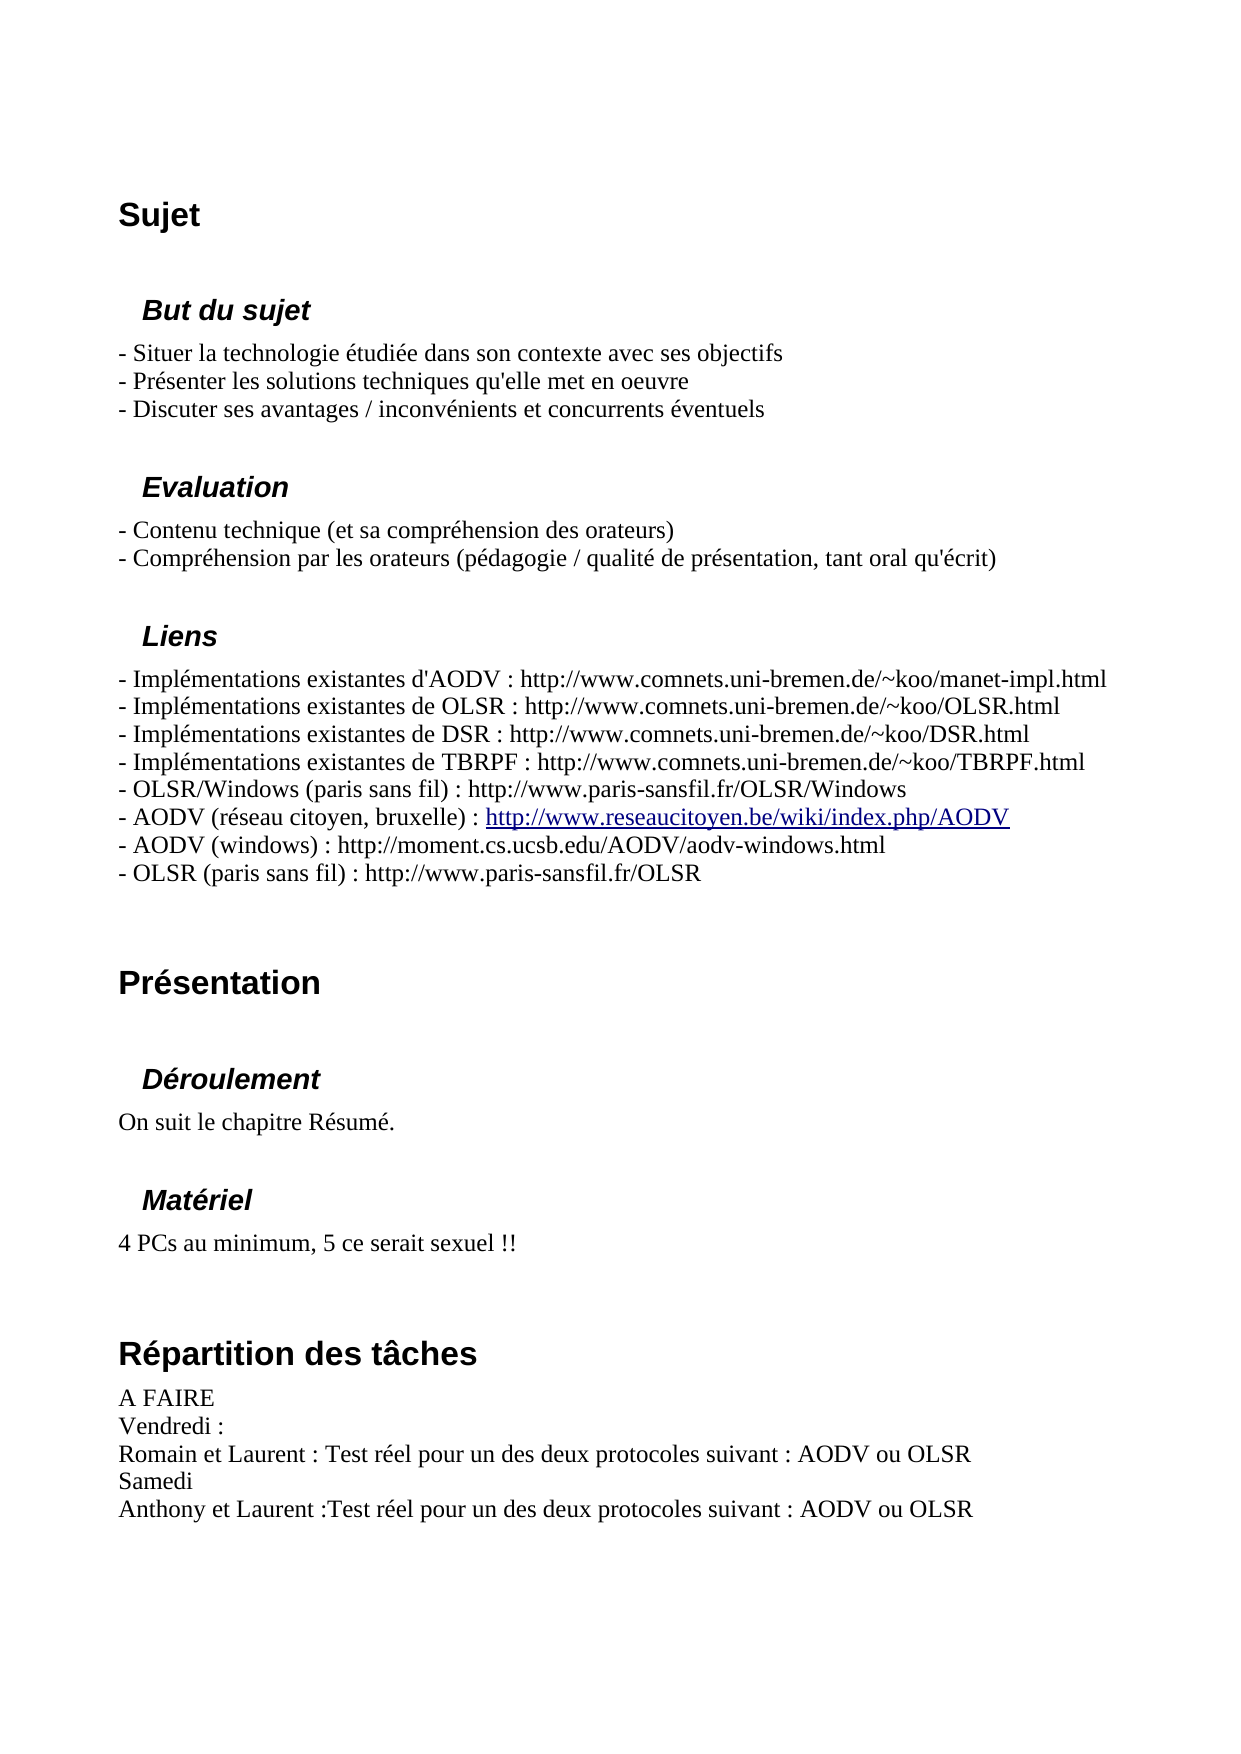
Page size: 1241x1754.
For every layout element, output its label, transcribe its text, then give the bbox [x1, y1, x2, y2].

subtitle Matériel [142, 1184, 1122, 1216]
text - Implémentations existantes d'AODV : http://www.comnets.uni-bremen.de/~koo/manet-impl.html [118, 665, 1122, 692]
subtitle Sujet [118, 196, 1122, 233]
text 4 PCs au minimum, 5 ce serait sexuel !! [118, 1229, 1122, 1257]
text - Compréhension par les orateurs (pédagogie / qualité de présentation, tant oral qu'écrit) [118, 544, 1122, 571]
text Anthony et Laurent :Test réel pour un des deux protocoles suivant : AODV ou OLSR [118, 1495, 1122, 1523]
subtitle Liens [142, 620, 1122, 652]
text - Implémentations existantes de TBRPF : http://www.comnets.uni-bremen.de/~koo/TBRPF.html [118, 748, 1122, 776]
text - Implémentations existantes de OLSR : http://www.comnets.uni-bremen.de/~koo/OLSR.html [118, 692, 1122, 720]
subtitle Déroulement [142, 1063, 1122, 1095]
text - Situer la technologie étudiée dans son contexte avec ses objectifs [118, 339, 1122, 367]
text - AODV (réseau citoyen, bruxelle) : http://www.reseaucitoyen.be/wiki/index.php/AODV [118, 803, 1122, 831]
text - Discuter ses avantages / inconvénients et concurrents éventuels [118, 395, 1122, 422]
subtitle Répartition des tâches [118, 1334, 1122, 1372]
text - OLSR/Windows (paris sans fil) : http://www.paris-sansfil.fr/OLSR/Windows [118, 776, 1122, 803]
subtitle Evaluation [142, 471, 1122, 503]
text - AODV (windows) : http://moment.cs.ucsb.edu/AODV/aodv-windows.html [118, 831, 1122, 859]
text - Implémentations existantes de DSR : http://www.comnets.uni-bremen.de/~koo/DSR.html [118, 720, 1122, 748]
text Vendredi : [118, 1412, 1122, 1440]
text Romain et Laurent : Test réel pour un des deux protocoles suivant : AODV ou OLSR [118, 1440, 1122, 1467]
text - Présenter les solutions techniques qu'elle met en oeuvre [118, 367, 1122, 395]
subtitle But du sujet [142, 294, 1122, 327]
text A FAIRE [118, 1384, 1122, 1412]
subtitle Présentation [118, 964, 1122, 1002]
text - Contenu technique (et sa compréhension des orateurs) [118, 516, 1122, 544]
text - OLSR (paris sans fil) : http://www.paris-sansfil.fr/OLSR [118, 859, 1122, 886]
text Samedi [118, 1467, 1122, 1495]
text On suit le chapitre Résumé. [118, 1108, 1122, 1135]
